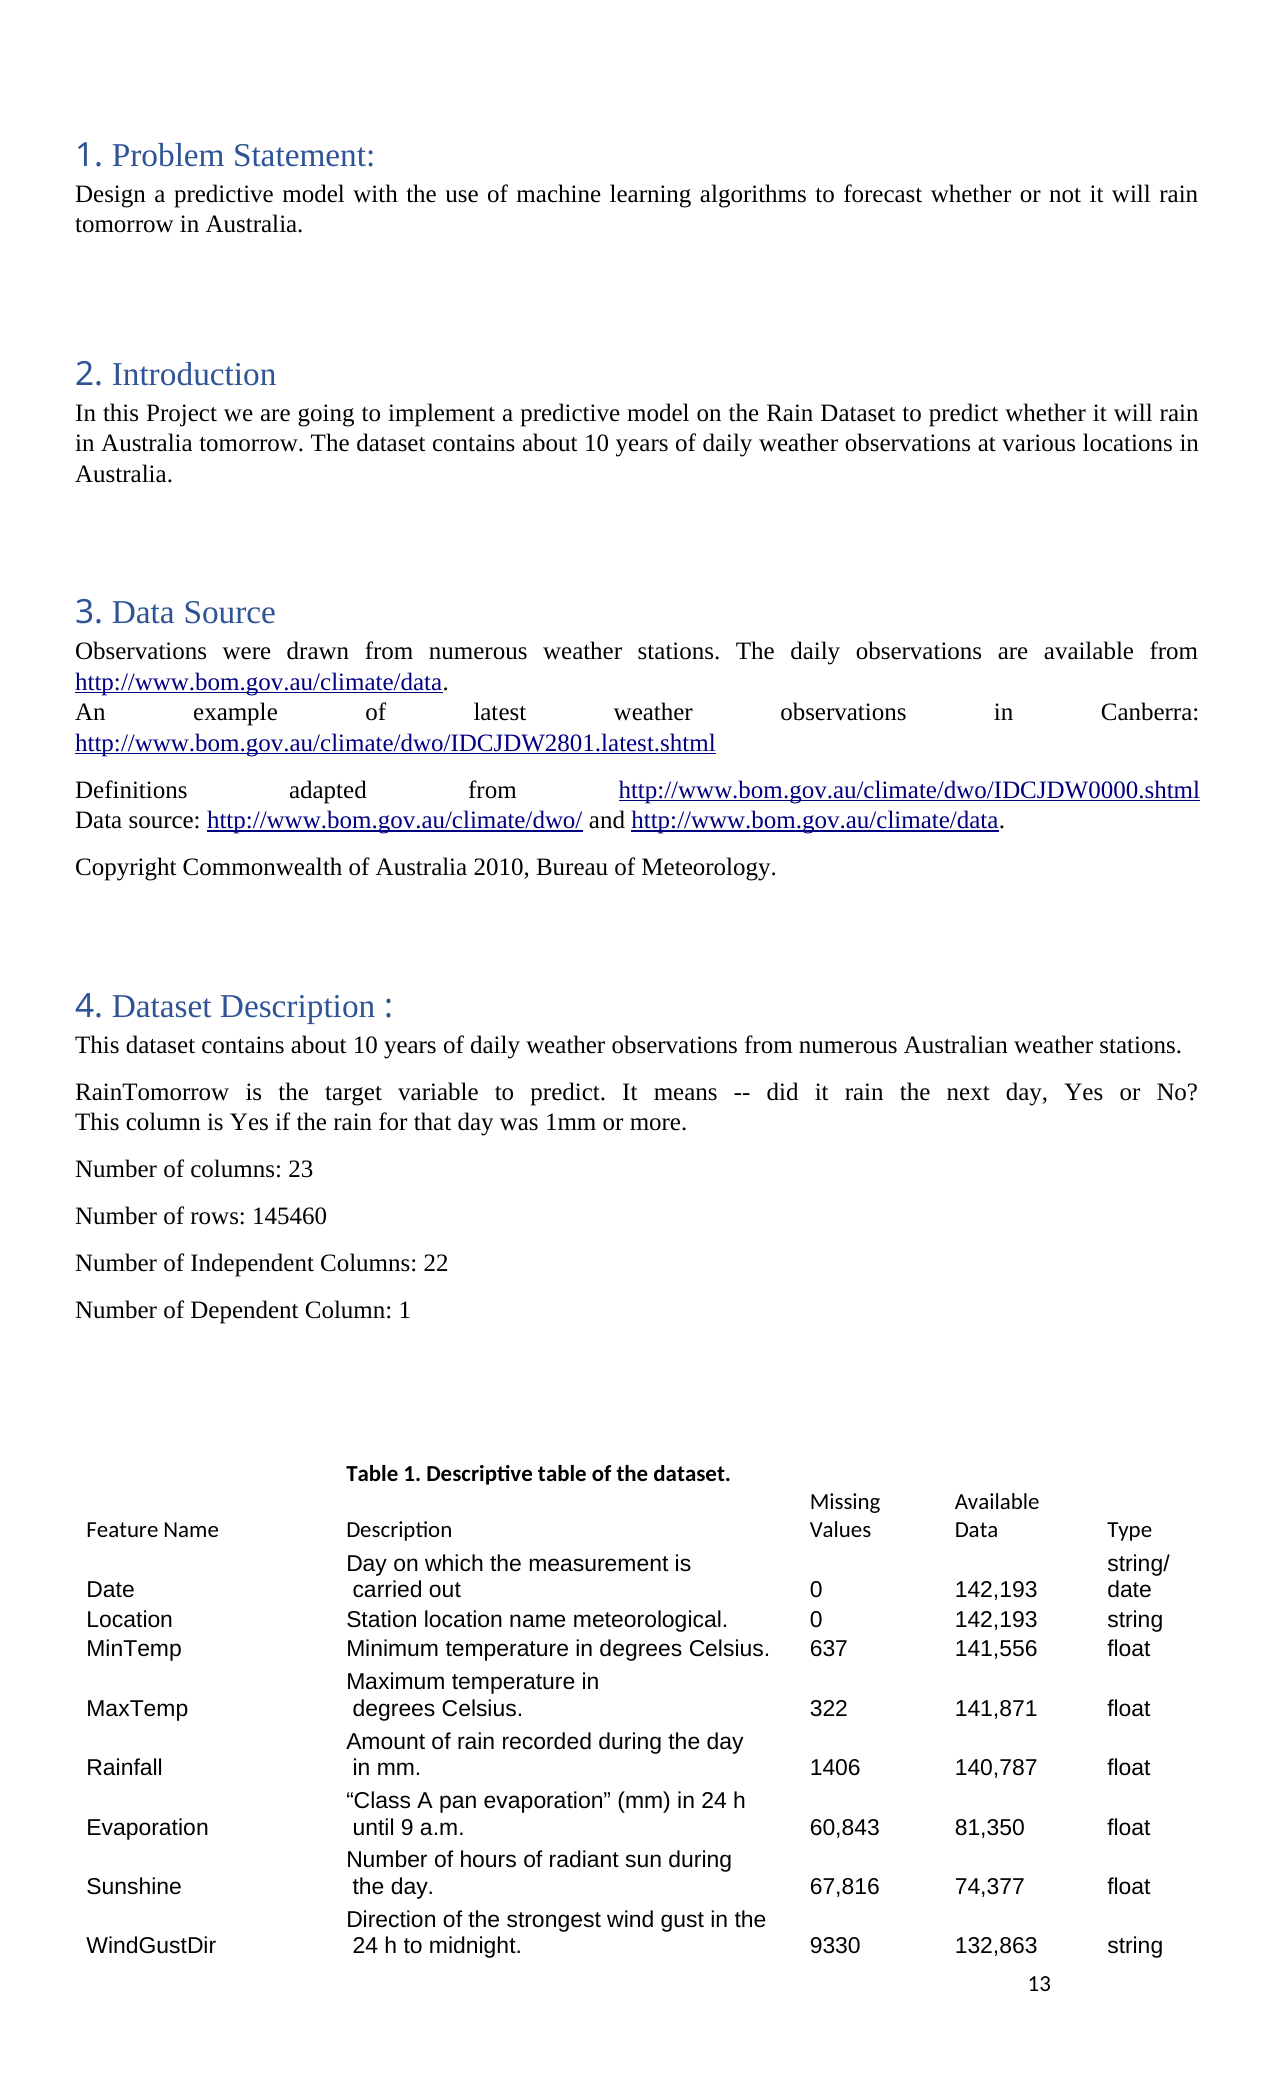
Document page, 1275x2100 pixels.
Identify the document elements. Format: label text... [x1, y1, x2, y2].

table_cell Location [75, 1602, 335, 1632]
table_cell 74,377 [943, 1840, 1096, 1899]
table_cell Rainfall [75, 1721, 335, 1780]
text Number of Dependent Column: 1 [75, 1296, 1200, 1324]
table_cell 0 [798, 1602, 943, 1632]
table_cell Date [75, 1543, 335, 1602]
subtitle 1. Problem Statement: [75, 131, 1200, 176]
table_cell Number of hours of radiant sun during the day. [335, 1840, 798, 1899]
table_cell 140,787 [943, 1721, 1096, 1780]
table_cell Missing Values [798, 1487, 943, 1543]
table_cell 142,193 [943, 1543, 1096, 1602]
table_cell Type [1096, 1487, 1200, 1543]
subtitle 4. Dataset Description : [75, 982, 1200, 1027]
text Number of Independent Columns: 22 [75, 1248, 1200, 1277]
table_header Table 1. Descriptive table of the dataset. [335, 1457, 798, 1487]
table_cell 1406 [798, 1721, 943, 1780]
table_cell Direction of the strongest wind gust in the 24 h to midnight. [335, 1899, 798, 1958]
table_cell Description [335, 1487, 798, 1543]
table_cell 141,871 [943, 1662, 1096, 1721]
subtitle 3. Data Source [75, 588, 1200, 634]
text Definitions adapted from http://www.bom.gov.au/climate/dwo/IDCJDW0000.shtml Data source: http://www.bom.gov.au/climate/dwo/ and http://www.bom.gov.au/climate/data. [75, 775, 1200, 834]
text Copyright Commonwealth of Australia 2010, Bureau of Meteorology. [75, 852, 1200, 881]
table_cell 322 [798, 1662, 943, 1721]
table_header [943, 1457, 1096, 1487]
text In this Project we are going to implement a predictive model on the Rain Dataset to predict whether it will rain in Australia tomorrow. The dataset contains about 10 years of daily weather observations at various locations in Australia. [75, 398, 1200, 488]
table_cell 0 [798, 1543, 943, 1602]
table_cell Minimum temperature in degrees Celsius. [335, 1632, 798, 1662]
table_cell 9330 [798, 1899, 943, 1958]
table_cell 637 [798, 1632, 943, 1662]
table_cell Feature Name [75, 1487, 335, 1543]
text Design a predictive model with the use of machine learning algorithms to forecast whether or not it will rain tomorrow in Australia. [75, 179, 1200, 238]
table_cell 81,350 [943, 1780, 1096, 1840]
table_header [75, 1457, 335, 1487]
table_cell float [1096, 1632, 1200, 1662]
table_cell Station location name meteorological. [335, 1602, 798, 1632]
table_cell float [1096, 1662, 1200, 1721]
table_cell 67,816 [798, 1840, 943, 1899]
table_cell 141,556 [943, 1632, 1096, 1662]
text RainTomorrow is the target variable to predict. It means -- did it rain the next day, Yes or No? This column is Yes if the rain for that day was 1mm or more. [75, 1077, 1200, 1136]
table_cell Available Data [943, 1487, 1096, 1543]
table_cell 132,863 [943, 1899, 1096, 1958]
table_cell string [1096, 1899, 1200, 1958]
text Number of rows: 145460 [75, 1201, 1200, 1230]
table_cell Evaporation [75, 1780, 335, 1840]
text Number of columns: 23 [75, 1154, 1200, 1183]
table_cell Amount of rain recorded during the day in mm. [335, 1721, 798, 1780]
table_cell Sunshine [75, 1840, 335, 1899]
table_cell MinTemp [75, 1632, 335, 1662]
subtitle 2. Introduction [75, 350, 1200, 395]
table_cell float [1096, 1780, 1200, 1840]
table_cell string [1096, 1602, 1200, 1632]
table_cell Day on which the measurement is carried out [335, 1543, 798, 1602]
table_cell “Class A pan evaporation” (mm) in 24 h until 9 a.m. [335, 1780, 798, 1840]
table_cell WindGustDir [75, 1899, 335, 1958]
table_cell MaxTemp [75, 1662, 335, 1721]
table_cell 142,193 [943, 1602, 1096, 1632]
table_cell string/date [1096, 1543, 1200, 1602]
table_cell float [1096, 1840, 1200, 1899]
text Observations were drawn from numerous weather stations. The daily observations are available from http://www.bom.gov.au/climate/data. An example of latest weather observations in Canberra: http://www.bom.gov.au/climate/dwo/IDCJDW2801.latest.shtml [75, 636, 1200, 756]
table_cell float [1096, 1721, 1200, 1780]
table_header [1096, 1457, 1200, 1487]
table_header [798, 1457, 943, 1487]
table_cell 60,843 [798, 1780, 943, 1840]
table_cell Maximum temperature in degrees Celsius. [335, 1662, 798, 1721]
text This dataset contains about 10 years of daily weather observations from numerous Australian weather stations. [75, 1030, 1200, 1058]
